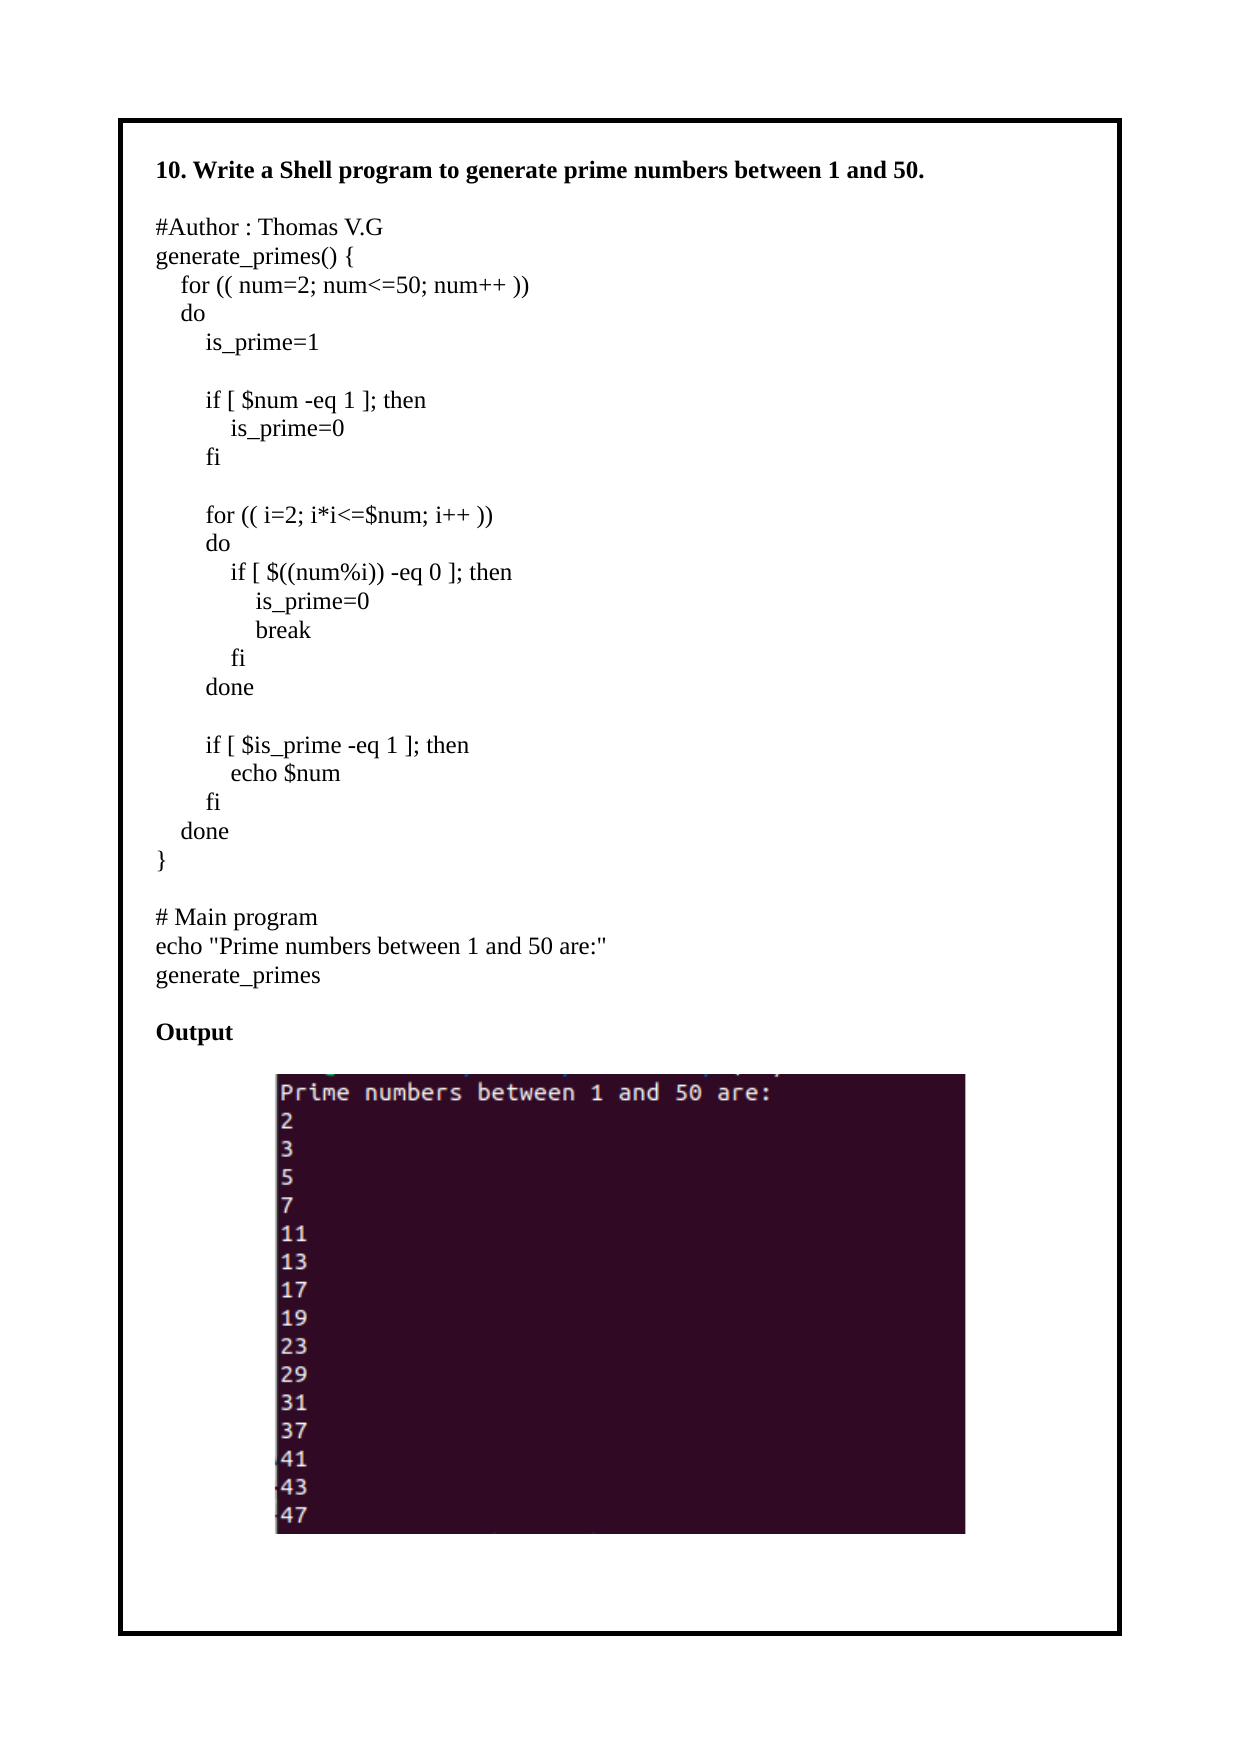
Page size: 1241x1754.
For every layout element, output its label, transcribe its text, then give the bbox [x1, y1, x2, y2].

text fi [155, 442, 1114, 471]
text } [155, 845, 1114, 873]
text Output [155, 1017, 1114, 1046]
text if [ $is_prime -eq 1 ]; then [155, 730, 1114, 758]
text generate_primes() { [155, 241, 1114, 270]
text is_prime=1 [155, 327, 1114, 356]
text break [155, 615, 1114, 643]
text done [155, 816, 1114, 845]
text # Main program [155, 902, 1114, 931]
text for (( i=2; i*i<=$num; i++ )) [155, 500, 1114, 528]
text do [155, 528, 1114, 557]
text is_prime=0 [155, 413, 1114, 442]
text fi [155, 787, 1114, 816]
text #Author : Thomas V.G [155, 212, 1114, 241]
picture [274, 1074, 966, 1534]
text fi [155, 643, 1114, 672]
text done [155, 672, 1114, 701]
text echo $num [155, 758, 1114, 787]
text 10. Write a Shell program to generate prime numbers between 1 and 50. [155, 155, 1114, 183]
text if [ $((num%i)) -eq 0 ]; then [155, 557, 1114, 586]
text echo "Prime numbers between 1 and 50 are:" [155, 931, 1114, 960]
text if [ $num -eq 1 ]; then [155, 385, 1114, 413]
text do [155, 298, 1114, 327]
text for (( num=2; num<=50; num++ )) [155, 270, 1114, 298]
text is_prime=0 [155, 586, 1114, 615]
text generate_primes [155, 960, 1114, 988]
